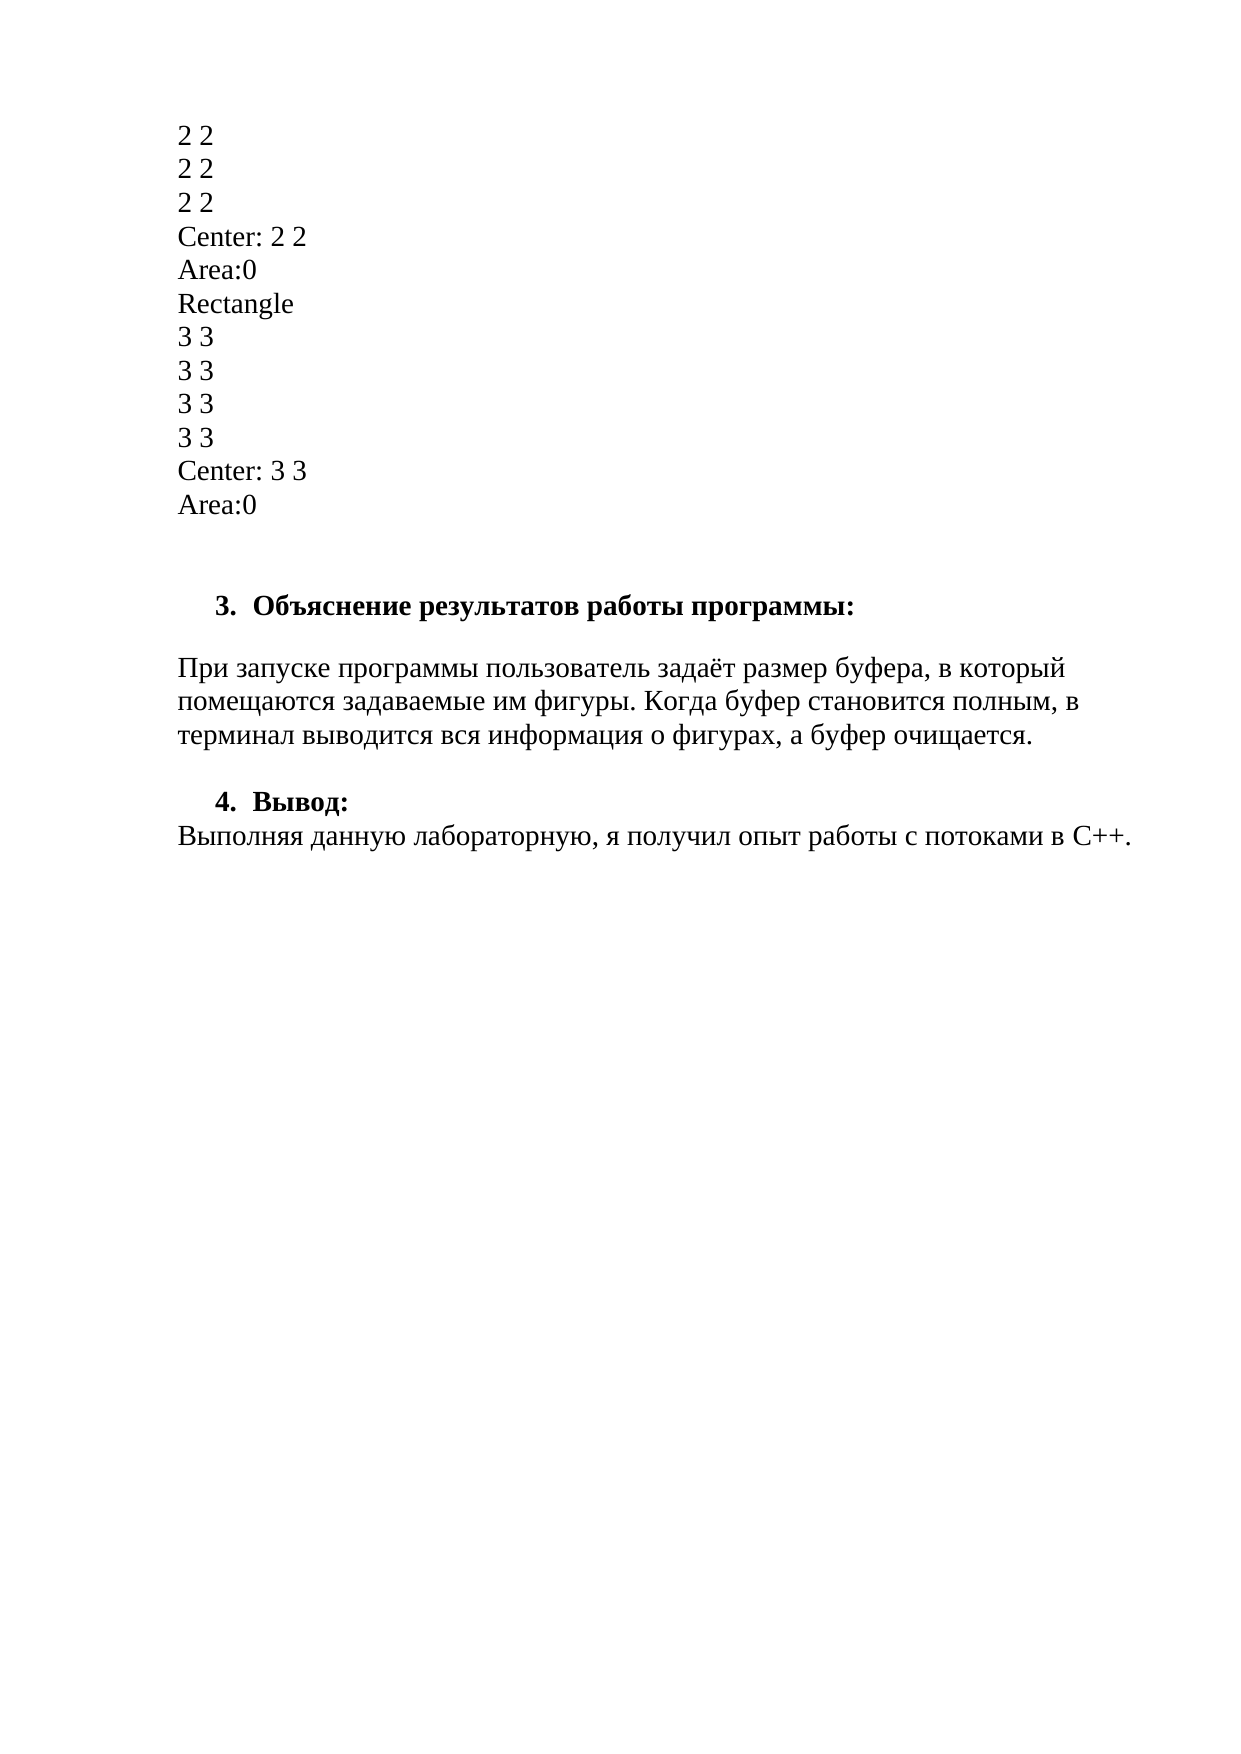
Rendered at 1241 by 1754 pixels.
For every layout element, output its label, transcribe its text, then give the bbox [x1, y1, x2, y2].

text Area:0 [177, 252, 1152, 286]
text Выполняя данную лабораторную, я получил опыт работы с потоками в C++. [177, 818, 1152, 851]
list Вывод: [215, 784, 1152, 818]
text Center: 3 3 [177, 453, 1152, 487]
text Center: 2 2 [177, 219, 1152, 252]
text 3 3 [177, 353, 1152, 386]
text Rectangle [177, 286, 1152, 319]
text 2 2 [177, 185, 1152, 219]
text 2 2 [177, 118, 1152, 152]
list Объяснение результатов работы программы: [215, 588, 1152, 621]
text 3 3 [177, 319, 1152, 353]
text При запуске программы пользователь задаёт размер буфера, в который помещаются задаваемые им фигуры. Когда буфер становится полным, в терминал выводится вся информация о фигурах, а буфер очищается. [177, 650, 1152, 751]
text Area:0 [177, 487, 1152, 521]
text 2 2 [177, 152, 1152, 185]
text 3 3 [177, 420, 1152, 453]
text 3 3 [177, 386, 1152, 420]
